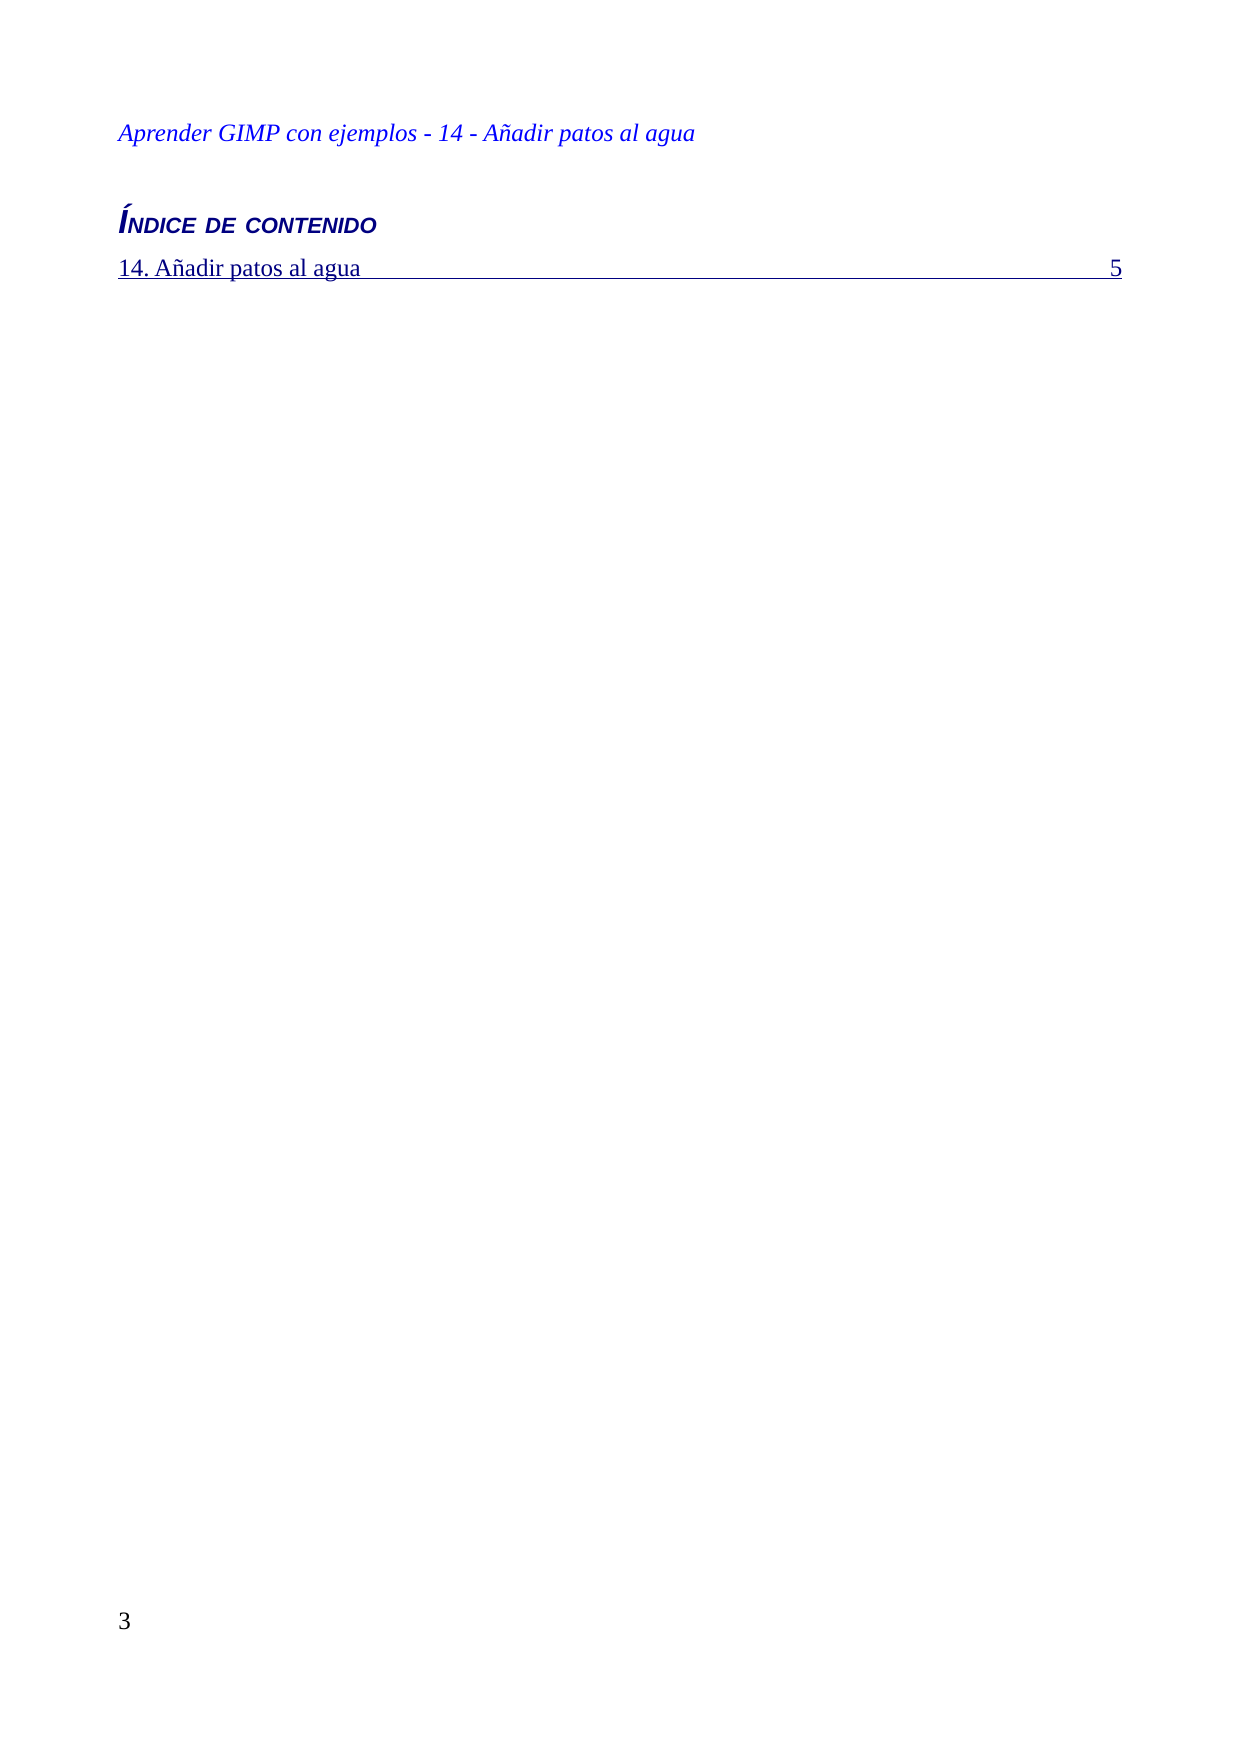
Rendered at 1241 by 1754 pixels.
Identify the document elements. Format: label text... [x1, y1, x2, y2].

subtitle Índice de contenido [118, 202, 1122, 241]
text 14. Añadir patos al agua 5 [118, 253, 1122, 278]
